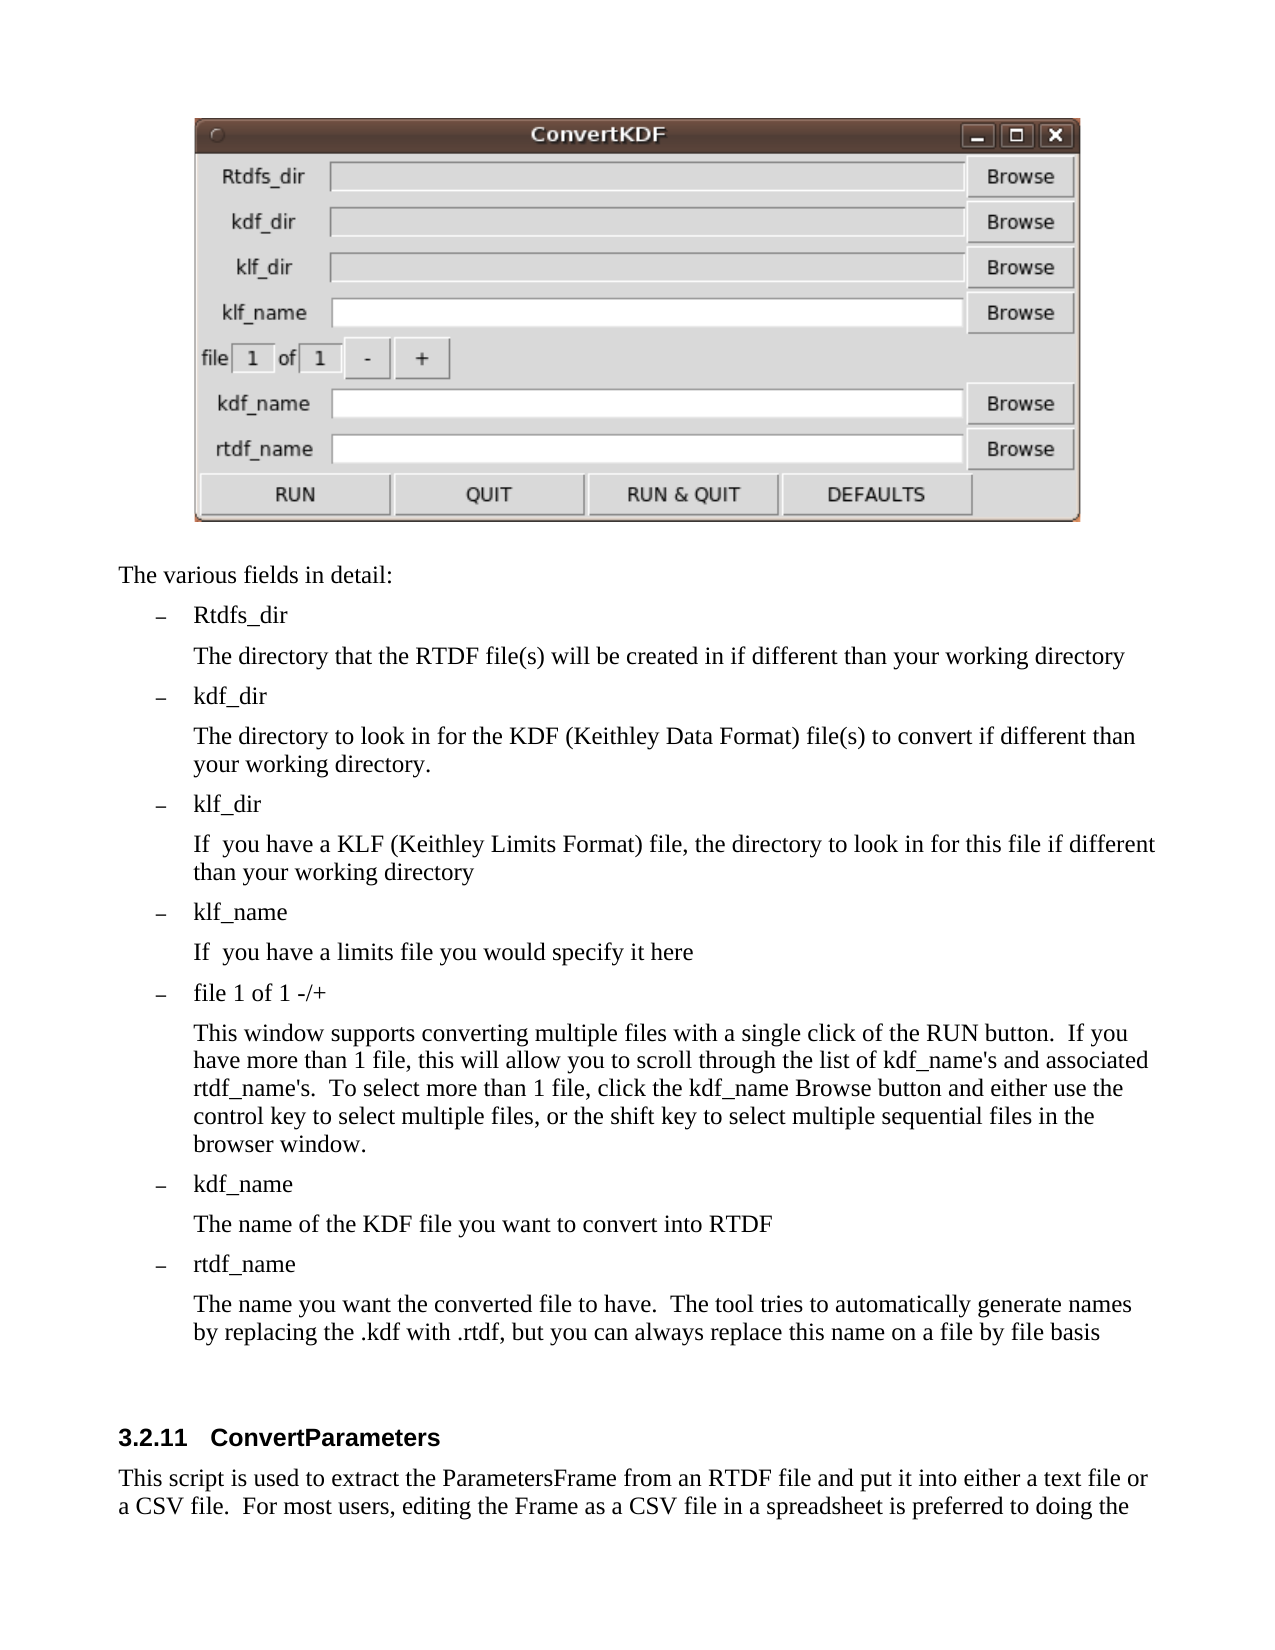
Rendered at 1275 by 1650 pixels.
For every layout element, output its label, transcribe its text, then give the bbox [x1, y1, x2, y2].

list This window supports converting multiple files with a single click of the RUN button. If you have more than 1 file, this will allow you to scroll through the list of kdf_name's and associated rtdf_name's. To select more than 1 file, click the kdf_name Browse button and either use the control key to select multiple files, or the shift key to select multiple sequential files in the browser window. [156, 1019, 1157, 1157]
list Rtdfs_dir [156, 602, 1157, 629]
text This script is used to extract the ParametersFrame from an RTDF file and put it into either a text file or a CSV file. For most users, editing the Frame as a CSV file in a spreadsheet is preferred to doing the [118, 1464, 1157, 1519]
subtitle ConvertParameters [118, 1424, 1157, 1452]
list The directory to look in for the KDF (Keithley Data Format) file(s) to convert if different than your working directory. [156, 722, 1157, 778]
list If you have a limits file you would specify it here [156, 938, 1157, 966]
list rtdf_name [156, 1250, 1157, 1278]
list kdf_name [156, 1170, 1157, 1198]
list klf_dir [156, 790, 1157, 818]
picture [194, 118, 1081, 522]
list kdf_dir [156, 682, 1157, 710]
list The directory that the RTDF file(s) will be created in if different than your working directory [156, 642, 1157, 669]
text The various fields in detail: [118, 561, 1157, 589]
list If you have a KLF (Keithley Limits Format) file, the directory to look in for this file if different than your working directory [156, 830, 1157, 886]
list The name you want the converted file to have. The tool tries to automatically generate names by replacing the .kdf with .rtdf, but you can always replace this name on a file by file basis [156, 1291, 1157, 1346]
list file 1 of 1 -/+ [156, 979, 1157, 1006]
list klf_name [156, 898, 1157, 926]
list The name of the KDF file you want to convert into RTDF [156, 1210, 1157, 1238]
